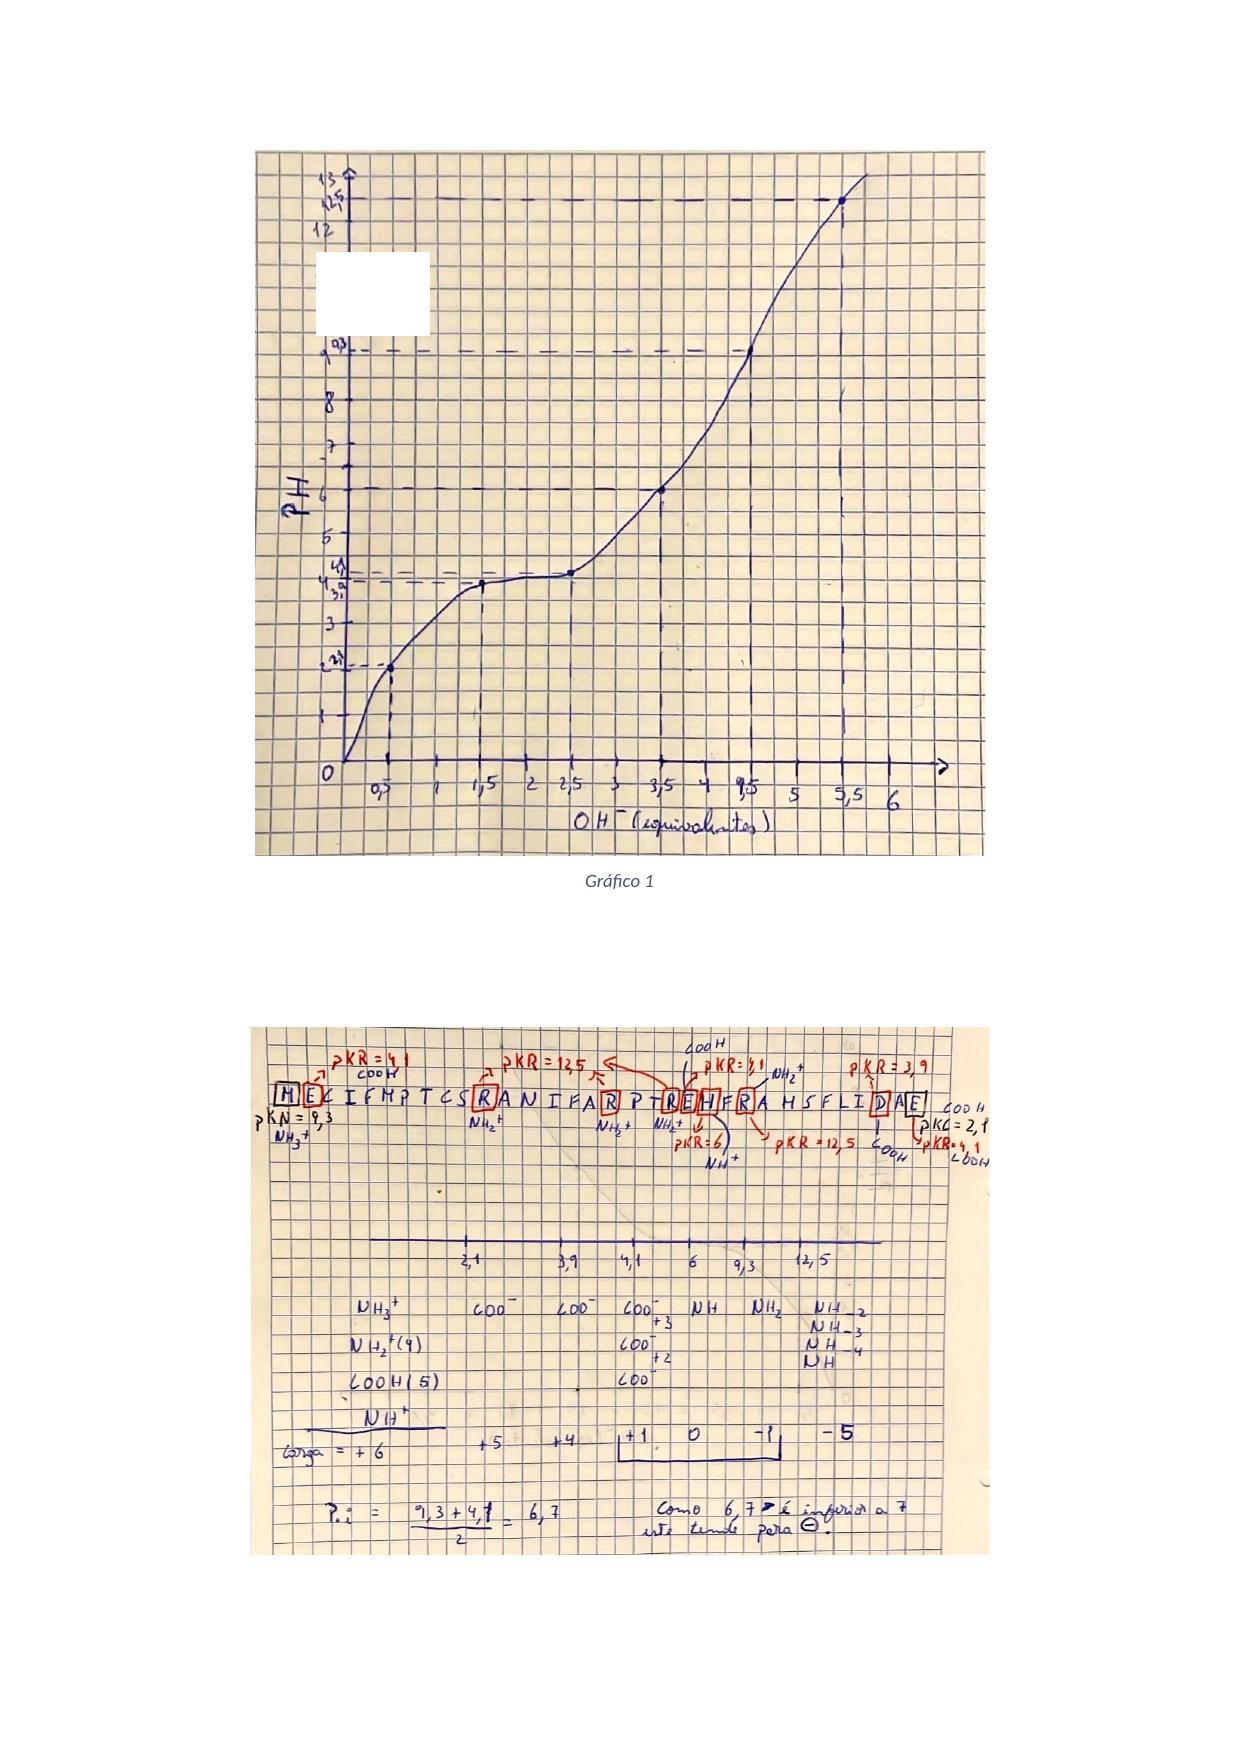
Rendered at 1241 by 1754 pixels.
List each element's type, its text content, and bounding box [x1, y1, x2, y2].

text Gráfico 1 [3, 869, 1240, 892]
